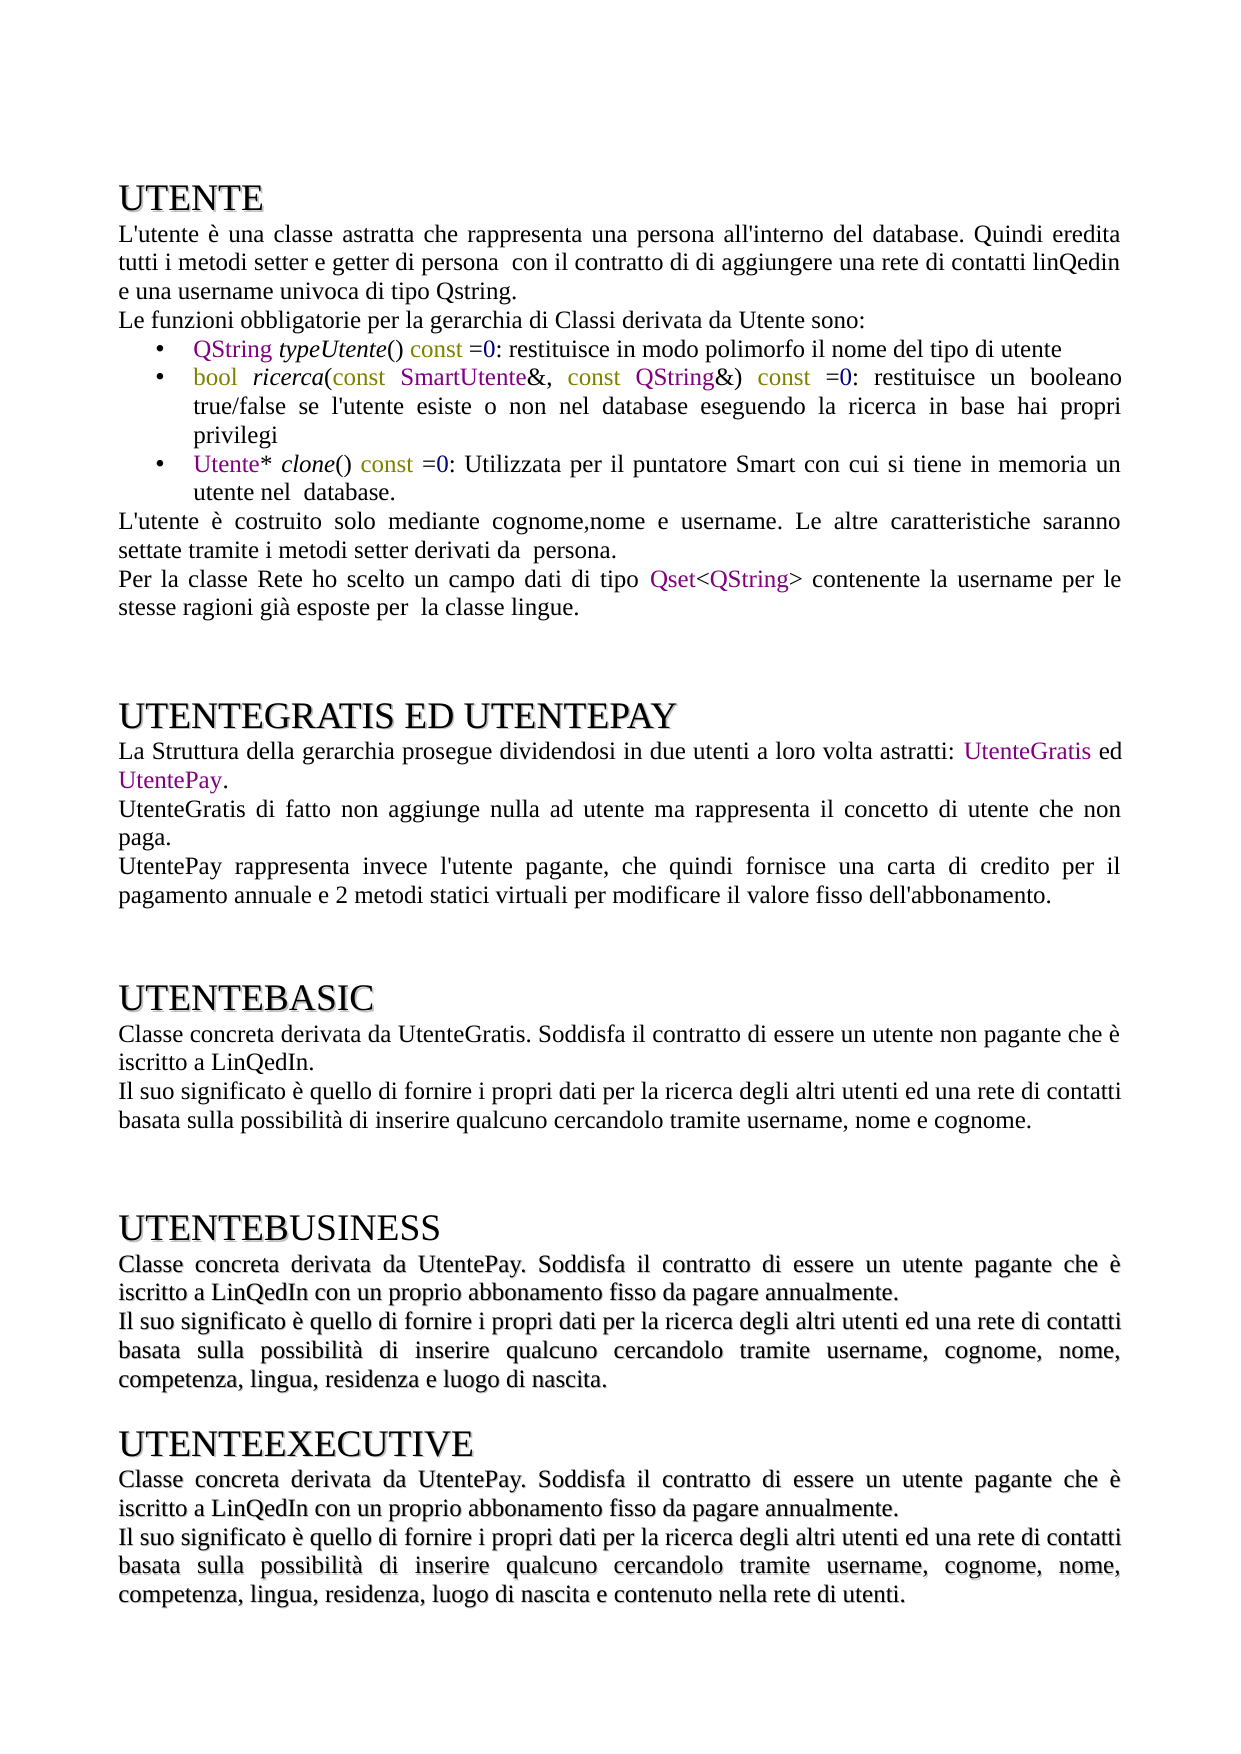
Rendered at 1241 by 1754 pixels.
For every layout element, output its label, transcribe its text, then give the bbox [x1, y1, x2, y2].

text UtentePay rappresenta invece l'utente pagante, che quindi fornisce una carta di credito per il pagamento annuale e 2 metodi statici virtuali per modificare il valore fisso dell'abbonamento. [118, 851, 1122, 909]
text UTENTEGRATIS ED UTENTEPAY [118, 693, 1122, 736]
list QString typeUtente() const =0: restituisce in modo polimorfo il nome del tipo di utente [156, 334, 1122, 362]
text Il suo significato è quello di fornire i propri dati per la ricerca degli altri utenti ed una rete di contatti basata sulla possibilità di inserire qualcuno cercandolo tramite username, cognome, nome, competenza, lingua, residenza, luogo di nascita e contenuto nella rete di utenti. [118, 1522, 1122, 1608]
text UTENTEEXECUTIVE [118, 1421, 1122, 1464]
text UtenteGratis di fatto non aggiunge nulla ad utente ma rappresenta il concetto di utente che non paga. [118, 794, 1122, 851]
text Il suo significato è quello di fornire i propri dati per la ricerca degli altri utenti ed una rete di contatti basata sulla possibilità di inserire qualcuno cercandolo tramite username, nome e cognome. [118, 1076, 1122, 1134]
text Il suo significato è quello di fornire i propri dati per la ricerca degli altri utenti ed una rete di contatti basata sulla possibilità di inserire qualcuno cercandolo tramite username, cognome, nome, competenza, lingua, residenza e luogo di nascita. [118, 1306, 1122, 1392]
text Le funzioni obbligatorie per la gerarchia di Classi derivata da Utente sono: [118, 305, 1122, 334]
text Classe concreta derivata da UtentePay. Soddisfa il contratto di essere un utente pagante che è iscritto a LinQedIn con un proprio abbonamento fisso da pagare annualmente. [118, 1249, 1122, 1306]
text Per la classe Rete ho scelto un campo dati di tipo Qset<QString> contenente la username per le stesse ragioni già esposte per la classe lingue. [118, 564, 1122, 621]
text La Struttura della gerarchia prosegue dividendosi in due utenti a loro volta astratti: UtenteGratis ed UtentePay. [118, 736, 1122, 794]
list bool ricerca(const SmartUtente&, const QString&) const =0: restituisce un booleano true/false se l'utente esiste o non nel database eseguendo la ricerca in base hai propri privilegi [156, 362, 1122, 449]
text UTENTEBUSINESS [118, 1206, 1122, 1249]
text UTENTEBASIC [118, 976, 1122, 1019]
text L'utente è una classe astratta che rappresenta una persona all'interno del database. Quindi eredita tutti i metodi setter e getter di persona con il contratto di di aggiungere una rete di contatti linQedin e una username univoca di tipo Qstring. [118, 219, 1122, 305]
list Utente* clone() const =0: Utilizzata per il puntatore Smart con cui si tiene in memoria un utente nel database. [156, 449, 1122, 506]
text UTENTE [118, 176, 1122, 219]
text Classe concreta derivata da UtentePay. Soddisfa il contratto di essere un utente pagante che è iscritto a LinQedIn con un proprio abbonamento fisso da pagare annualmente. [118, 1464, 1122, 1522]
text Classe concreta derivata da UtenteGratis. Soddisfa il contratto di essere un utente non pagante che è iscritto a LinQedIn. [118, 1019, 1122, 1076]
text L'utente è costruito solo mediante cognome,nome e username. Le altre caratteristiche saranno settate tramite i metodi setter derivati da persona. [118, 506, 1122, 564]
